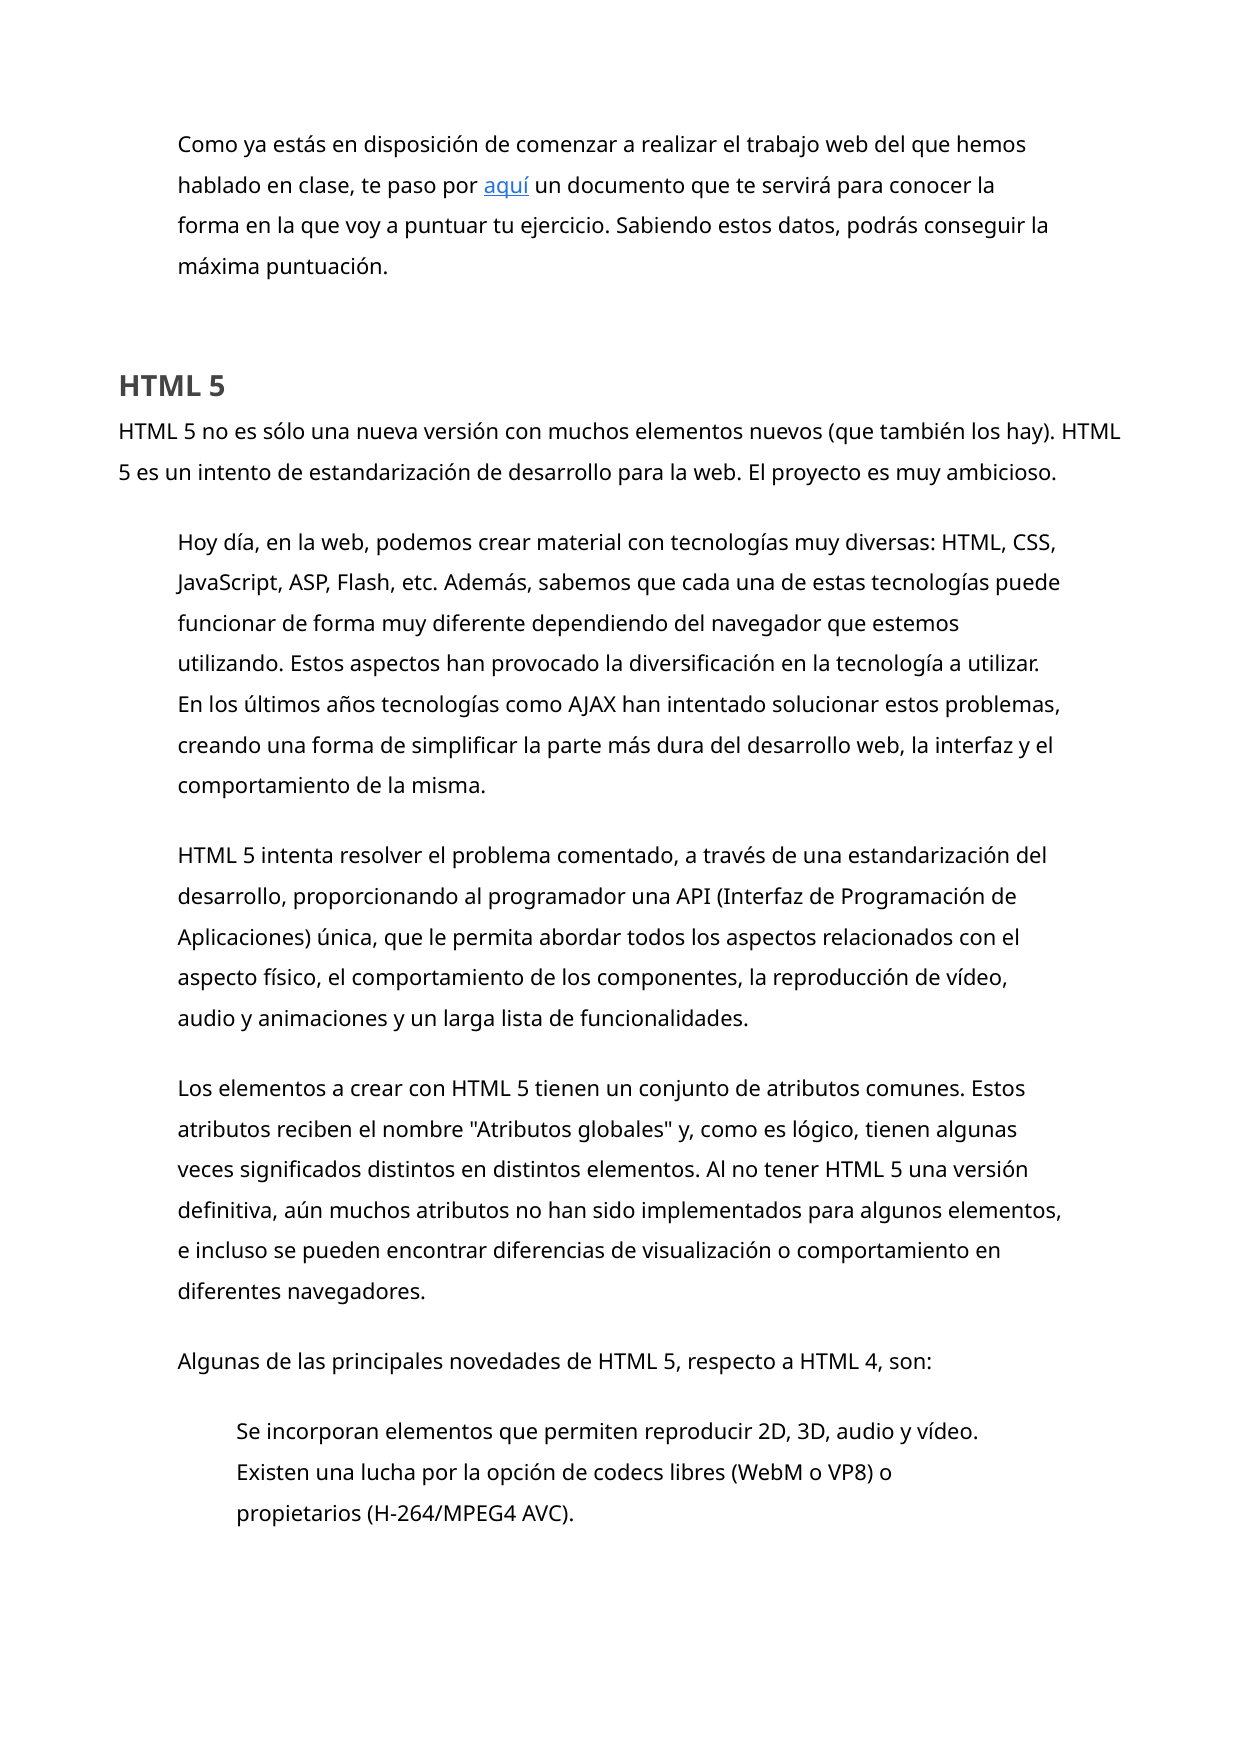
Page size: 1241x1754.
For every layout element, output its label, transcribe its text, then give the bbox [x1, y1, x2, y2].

text Algunas de las principales novedades de HTML 5, respecto a HTML 4, son: [177, 1335, 1063, 1376]
text Se incorporan elementos que permiten reproducir 2D, 3D, audio y vídeo. Existen una lucha por la opción de codecs libres (WebM o VP8) o propietarios (H-264/MPEG4 AVC). [236, 1406, 1004, 1527]
text Como ya estás en disposición de comenzar a realizar el trabajo web del que hemos hablado en clase, te paso por aquí un documento que te servirá para conocer la forma en la que voy a puntuar tu ejercicio. Sabiendo estos datos, podrás conseguir la máxima puntuación. [177, 118, 1063, 281]
subtitle HTML 5 [118, 365, 1122, 405]
text Hoy día, en la web, podemos crear material con tecnologías muy diversas: HTML, CSS, JavaScript, ASP, Flash, etc. Además, sabemos que cada una de estas tecnologías puede funcionar de forma muy diferente dependiendo del navegador que estemos utilizando. Estos aspectos han provocado la diversificación en la tecnología a utilizar. En los últimos años tecnologías como AJAX han intentado solucionar estos problemas, creando una forma de simplificar la parte más dura del desarrollo web, la interfaz y el comportamiento de la misma. [177, 516, 1063, 800]
text HTML 5 no es sólo una nueva versión con muchos elementos nuevos (que también los hay). HTML 5 es un intento de estandarización de desarrollo para la web. El proyecto es muy ambicioso. [118, 405, 1122, 486]
text HTML 5 intenta resolver el problema comentado, a través de una estandarización del desarrollo, proporcionando al programador una API (Interfaz de Programación de Aplicaciones) única, que le permita abordar todos los aspectos relacionados con el aspecto físico, el comportamiento de los componentes, la reproducción de vídeo, audio y animaciones y un larga lista de funcionalidades. [177, 829, 1063, 1033]
text Los elementos a crear con HTML 5 tienen un conjunto de atributos comunes. Estos atributos reciben el nombre "Atributos globales" y, como es lógico, tienen algunas veces significados distintos en distintos elementos. Al no tener HTML 5 una versión definitiva, aún muchos atributos no han sido implementados para algunos elementos, e incluso se pueden encontrar diferencias de visualización o comportamiento en diferentes navegadores. [177, 1062, 1063, 1306]
